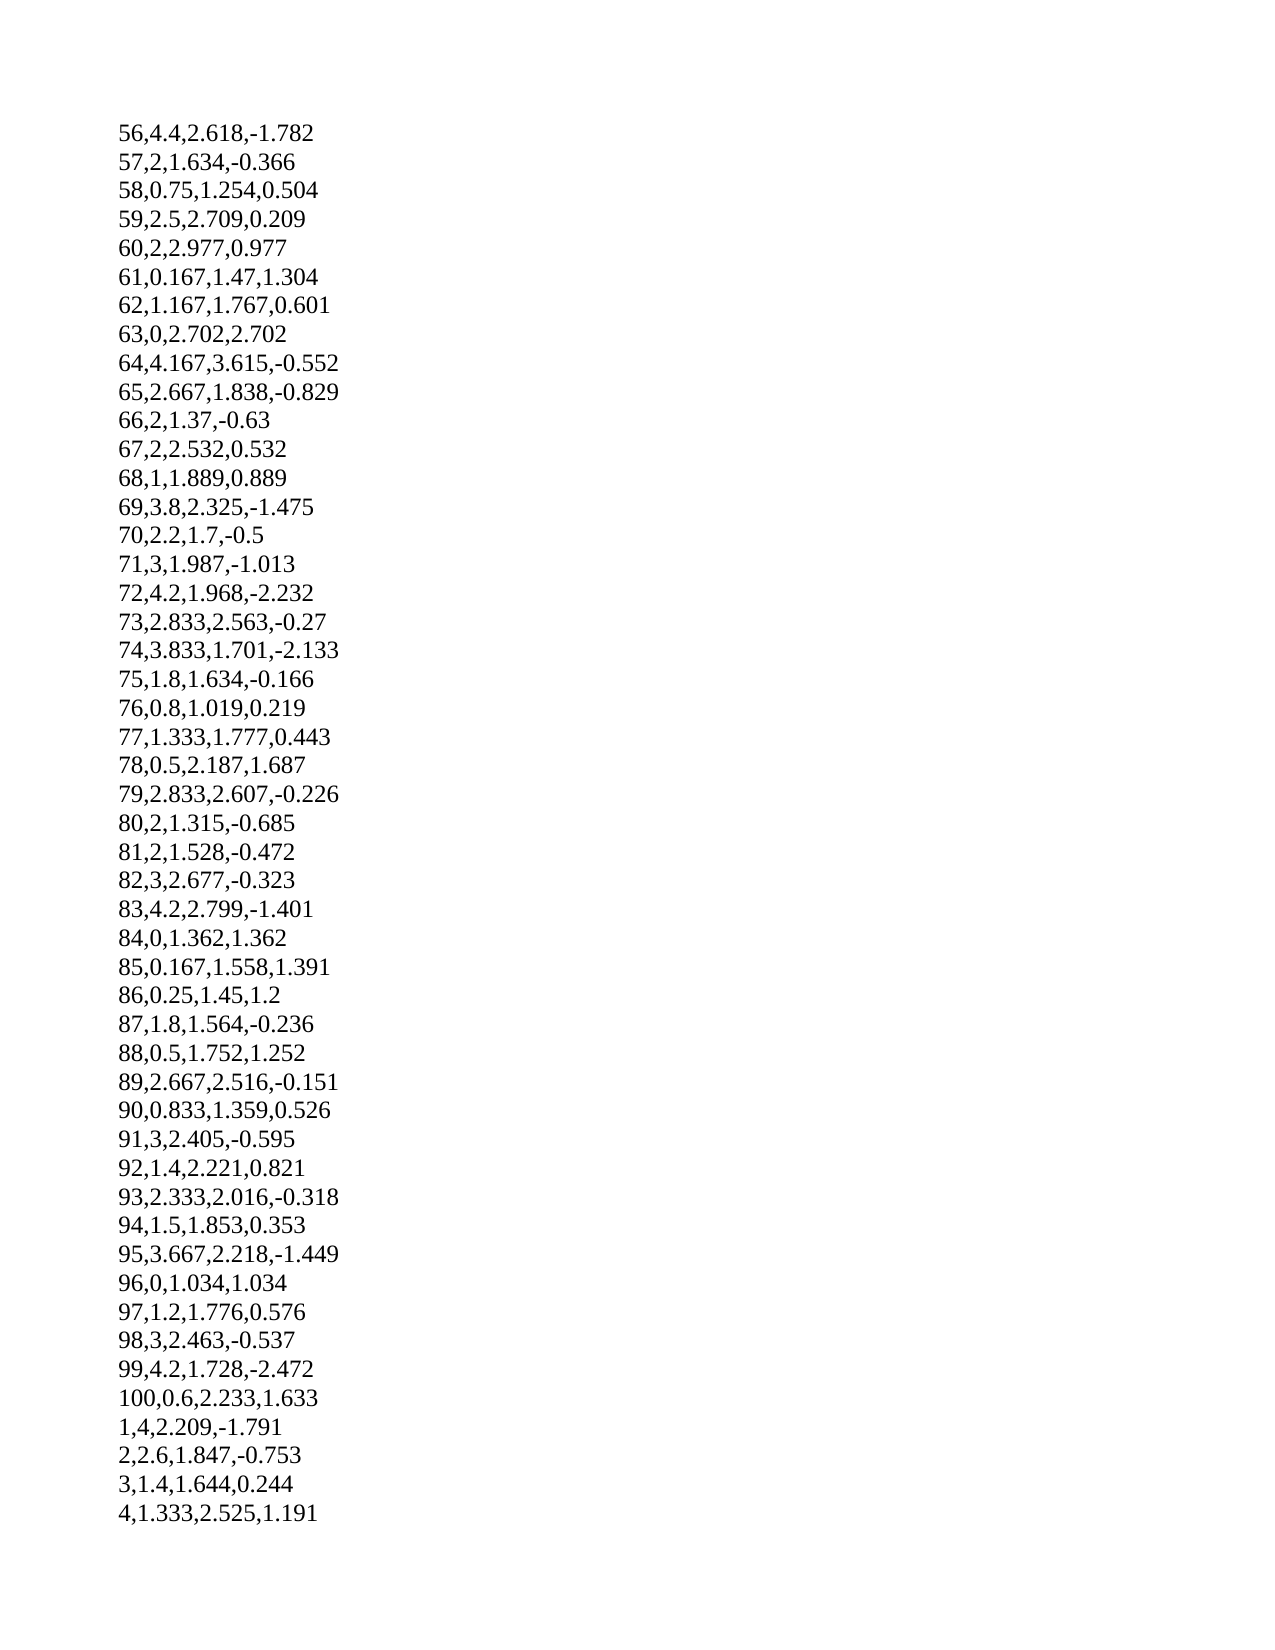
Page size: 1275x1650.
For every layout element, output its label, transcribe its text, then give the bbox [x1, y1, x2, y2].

text 81,2,1.528,-0.472 [118, 837, 1157, 866]
text 71,3,1.987,-1.013 [118, 549, 1157, 578]
text 87,1.8,1.564,-0.236 [118, 1009, 1157, 1038]
text 91,3,2.405,-0.595 [118, 1124, 1157, 1153]
text 79,2.833,2.607,-0.226 [118, 779, 1157, 808]
text 75,1.8,1.634,-0.166 [118, 664, 1157, 693]
text 69,3.8,2.325,-1.475 [118, 492, 1157, 521]
text 99,4.2,1.728,-2.472 [118, 1354, 1157, 1383]
text 56,4.4,2.618,-1.782 [118, 118, 1157, 147]
text 66,2,1.37,-0.63 [118, 406, 1157, 434]
text 63,0,2.702,2.702 [118, 319, 1157, 348]
text 88,0.5,1.752,1.252 [118, 1038, 1157, 1067]
text 82,3,2.677,-0.323 [118, 866, 1157, 894]
text 76,0.8,1.019,0.219 [118, 693, 1157, 722]
text 96,0,1.034,1.034 [118, 1268, 1157, 1297]
text 64,4.167,3.615,-0.552 [118, 348, 1157, 377]
text 86,0.25,1.45,1.2 [118, 981, 1157, 1009]
text 98,3,2.463,-0.537 [118, 1326, 1157, 1354]
text 74,3.833,1.701,-2.133 [118, 636, 1157, 664]
text 80,2,1.315,-0.685 [118, 808, 1157, 837]
text 68,1,1.889,0.889 [118, 463, 1157, 492]
text 78,0.5,2.187,1.687 [118, 751, 1157, 779]
text 1,4,2.209,-1.791 [118, 1412, 1157, 1441]
text 97,1.2,1.776,0.576 [118, 1297, 1157, 1326]
text 2,2.6,1.847,-0.753 [118, 1441, 1157, 1469]
text 72,4.2,1.968,-2.232 [118, 578, 1157, 607]
text 85,0.167,1.558,1.391 [118, 952, 1157, 981]
text 92,1.4,2.221,0.821 [118, 1153, 1157, 1182]
text 73,2.833,2.563,-0.27 [118, 607, 1157, 636]
text 61,0.167,1.47,1.304 [118, 262, 1157, 291]
text 90,0.833,1.359,0.526 [118, 1096, 1157, 1124]
text 59,2.5,2.709,0.209 [118, 204, 1157, 233]
text 94,1.5,1.853,0.353 [118, 1211, 1157, 1239]
text 100,0.6,2.233,1.633 [118, 1383, 1157, 1412]
text 93,2.333,2.016,-0.318 [118, 1182, 1157, 1211]
text 60,2,2.977,0.977 [118, 233, 1157, 262]
text 62,1.167,1.767,0.601 [118, 291, 1157, 319]
text 67,2,2.532,0.532 [118, 434, 1157, 463]
text 89,2.667,2.516,-0.151 [118, 1067, 1157, 1096]
text 84,0,1.362,1.362 [118, 923, 1157, 952]
text 65,2.667,1.838,-0.829 [118, 377, 1157, 406]
text 58,0.75,1.254,0.504 [118, 176, 1157, 204]
text 95,3.667,2.218,-1.449 [118, 1239, 1157, 1268]
text 77,1.333,1.777,0.443 [118, 722, 1157, 751]
text 70,2.2,1.7,-0.5 [118, 521, 1157, 549]
text 83,4.2,2.799,-1.401 [118, 894, 1157, 923]
text 3,1.4,1.644,0.244 [118, 1469, 1157, 1498]
text 4,1.333,2.525,1.191 [118, 1498, 1157, 1527]
text 57,2,1.634,-0.366 [118, 147, 1157, 176]
